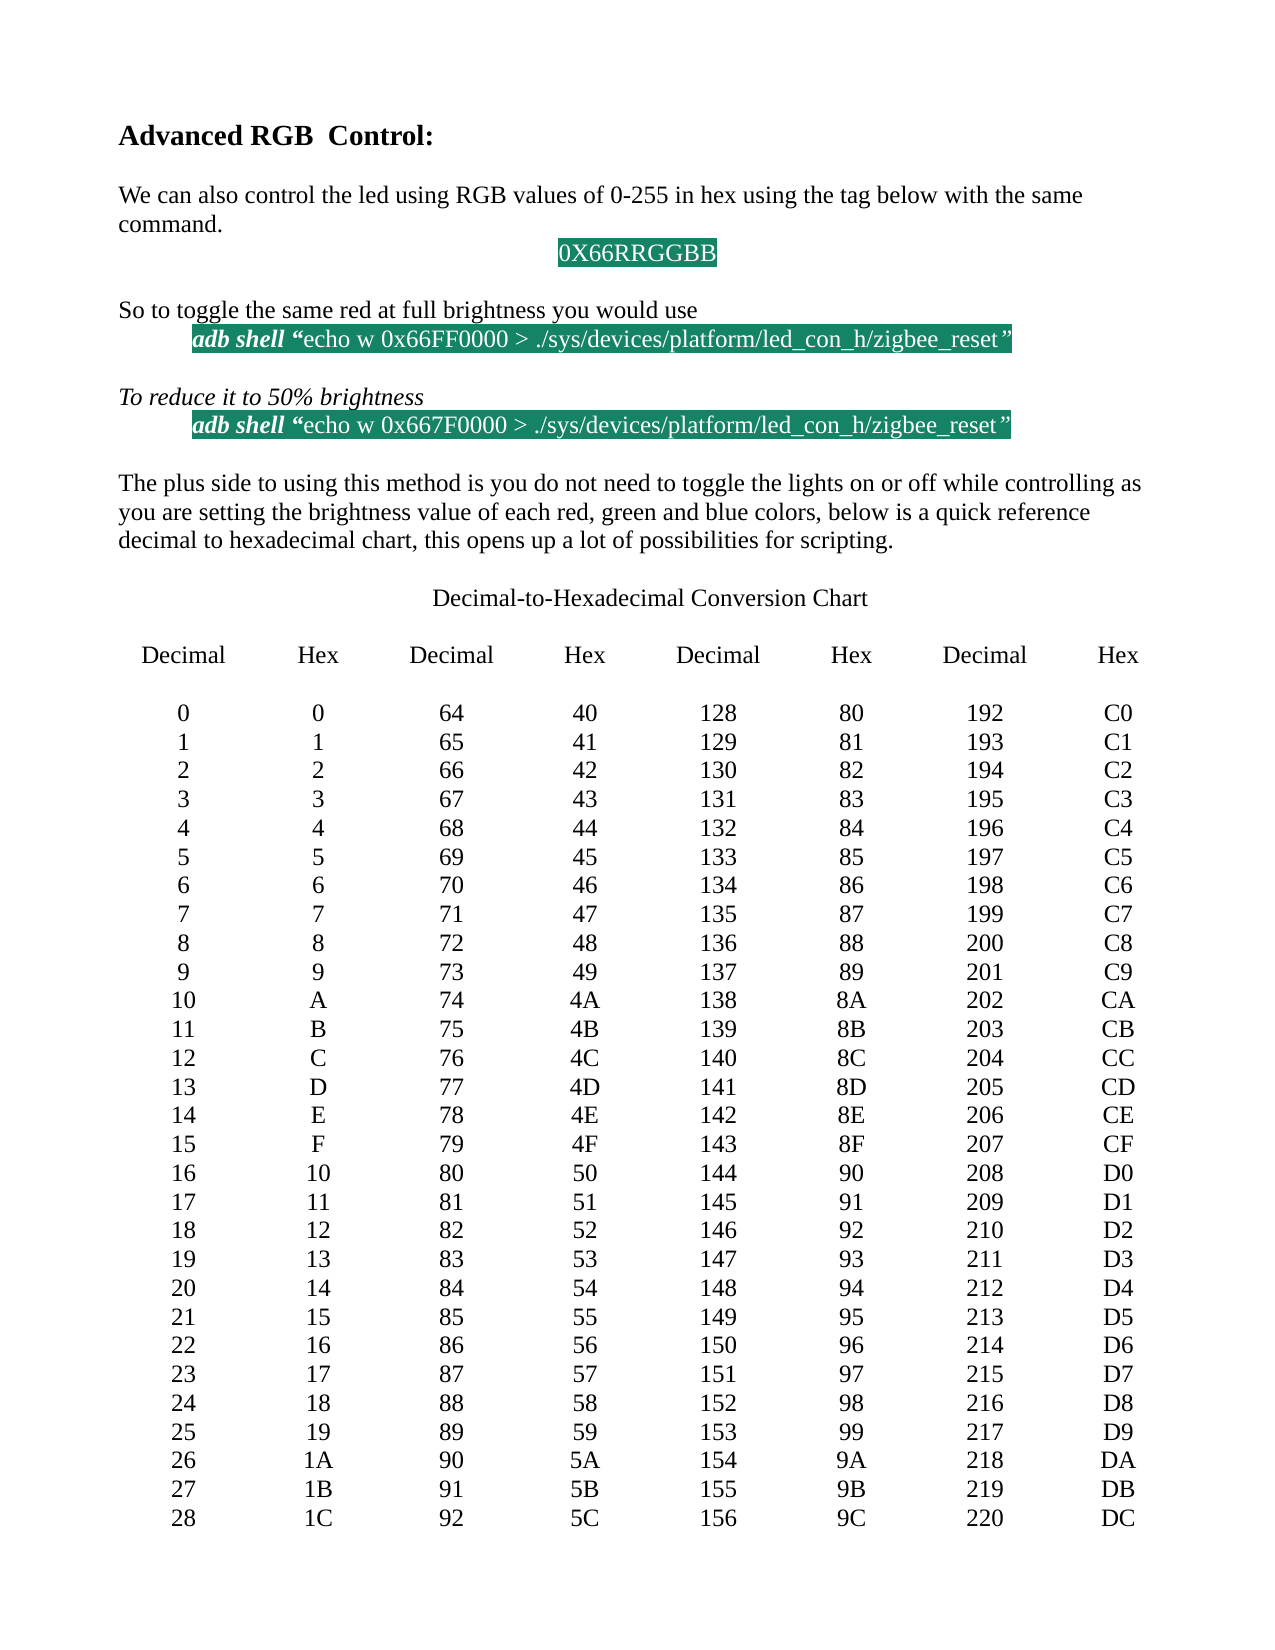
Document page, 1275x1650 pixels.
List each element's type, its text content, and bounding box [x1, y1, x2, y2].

table_cell A [251, 985, 385, 1014]
table_cell 64 [385, 698, 518, 727]
table_cell 11 [115, 1014, 251, 1043]
table_cell 53 [518, 1244, 651, 1273]
table_cell 150 [651, 1330, 785, 1359]
table_cell 5C [518, 1503, 651, 1532]
table_cell 149 [651, 1302, 785, 1330]
table_cell 16 [115, 1158, 251, 1187]
table_cell 201 [918, 957, 1051, 985]
table_cell 69 [385, 842, 518, 870]
table_cell 207 [918, 1129, 1051, 1158]
table_cell 91 [385, 1474, 518, 1503]
table_cell 83 [785, 784, 918, 813]
table_cell 73 [385, 957, 518, 985]
table_cell 128 [651, 698, 785, 727]
table_cell 85 [785, 842, 918, 870]
table_cell 86 [785, 870, 918, 899]
table_cell 1A [251, 1445, 385, 1474]
table_cell 98 [785, 1388, 918, 1417]
table_cell 96 [785, 1330, 918, 1359]
table_cell D7 [1051, 1359, 1185, 1388]
table_cell 26 [115, 1445, 251, 1474]
table_cell 1 [251, 727, 385, 755]
table_cell D9 [1051, 1417, 1185, 1445]
table_cell C0 [1051, 698, 1185, 727]
table_cell C1 [1051, 727, 1185, 755]
table_cell 9 [251, 957, 385, 985]
table_cell [518, 612, 651, 640]
table_cell [918, 612, 1051, 640]
table_cell [115, 669, 251, 698]
table_cell 8 [251, 928, 385, 957]
table_cell 139 [651, 1014, 785, 1043]
table_cell 14 [251, 1273, 385, 1302]
table_cell 9A [785, 1445, 918, 1474]
table_cell 20 [115, 1273, 251, 1302]
table_cell 140 [651, 1043, 785, 1072]
table_cell 142 [651, 1100, 785, 1129]
table_cell 8A [785, 985, 918, 1014]
table_cell 47 [518, 899, 651, 928]
table_cell 43 [518, 784, 651, 813]
table_cell 7 [115, 899, 251, 928]
table_cell 83 [385, 1244, 518, 1273]
table_cell 209 [918, 1187, 1051, 1215]
table_cell 8D [785, 1072, 918, 1100]
table_cell 10 [251, 1158, 385, 1187]
table_cell 151 [651, 1359, 785, 1388]
table_cell 54 [518, 1273, 651, 1302]
table_cell 15 [251, 1302, 385, 1330]
table_cell 48 [518, 928, 651, 957]
text We can also control the led using RGB values of 0-255 in hex using the tag below with the same command. [118, 180, 1157, 238]
table_cell 90 [385, 1445, 518, 1474]
table_cell 17 [251, 1359, 385, 1388]
table_cell 24 [115, 1388, 251, 1417]
table_cell 9B [785, 1474, 918, 1503]
table_cell 84 [785, 813, 918, 842]
table_cell 2 [251, 755, 385, 784]
table_cell D4 [1051, 1273, 1185, 1302]
table_cell Decimal [385, 640, 518, 669]
table_cell 1B [251, 1474, 385, 1503]
table_cell 59 [518, 1417, 651, 1445]
table_cell 7 [251, 899, 385, 928]
table_cell 3 [115, 784, 251, 813]
table_cell 92 [785, 1215, 918, 1244]
table_cell 202 [918, 985, 1051, 1014]
table_cell 0 [251, 698, 385, 727]
table_cell 41 [518, 727, 651, 755]
table_cell 72 [385, 928, 518, 957]
table_cell 81 [785, 727, 918, 755]
table_cell D [251, 1072, 385, 1100]
table_cell 134 [651, 870, 785, 899]
table_cell 94 [785, 1273, 918, 1302]
table_cell C4 [1051, 813, 1185, 842]
table_cell 200 [918, 928, 1051, 957]
table_cell 195 [918, 784, 1051, 813]
table_cell D0 [1051, 1158, 1185, 1187]
table_cell 194 [918, 755, 1051, 784]
table_cell 199 [918, 899, 1051, 928]
table_cell 212 [918, 1273, 1051, 1302]
table_cell 4B [518, 1014, 651, 1043]
table_cell 216 [918, 1388, 1051, 1417]
text 0X66RRGGBB [118, 238, 1157, 295]
table_cell 9C [785, 1503, 918, 1532]
table_cell 8B [785, 1014, 918, 1043]
text Advanced RGB Control: [118, 118, 1157, 152]
table_cell Decimal [651, 640, 785, 669]
table_cell 80 [785, 698, 918, 727]
table_cell 13 [251, 1244, 385, 1273]
table_cell 152 [651, 1388, 785, 1417]
table_cell 12 [115, 1043, 251, 1072]
table_cell Hex [1051, 640, 1185, 669]
table_cell 92 [385, 1503, 518, 1532]
table_cell C3 [1051, 784, 1185, 813]
table_cell D3 [1051, 1244, 1185, 1273]
table_cell 68 [385, 813, 518, 842]
table_cell 135 [651, 899, 785, 928]
table_cell 81 [385, 1187, 518, 1215]
table_cell 88 [785, 928, 918, 957]
table_cell 49 [518, 957, 651, 985]
table_cell 145 [651, 1187, 785, 1215]
table_cell 8C [785, 1043, 918, 1072]
table_cell 132 [651, 813, 785, 842]
table_cell 89 [385, 1417, 518, 1445]
table_cell 206 [918, 1100, 1051, 1129]
table_cell 141 [651, 1072, 785, 1100]
table_cell [385, 669, 518, 698]
table_cell 130 [651, 755, 785, 784]
table_cell [651, 669, 785, 698]
table_cell 217 [918, 1417, 1051, 1445]
table_cell 155 [651, 1474, 785, 1503]
table_cell 87 [785, 899, 918, 928]
table_cell [918, 669, 1051, 698]
table_cell 218 [918, 1445, 1051, 1474]
table_cell 40 [518, 698, 651, 727]
table_cell 10 [115, 985, 251, 1014]
table_cell 215 [918, 1359, 1051, 1388]
table_cell DC [1051, 1503, 1185, 1532]
table_cell 4D [518, 1072, 651, 1100]
table_cell CB [1051, 1014, 1185, 1043]
table_cell 144 [651, 1158, 785, 1187]
table_cell 18 [251, 1388, 385, 1417]
table_cell 8 [115, 928, 251, 957]
table_cell D2 [1051, 1215, 1185, 1244]
table_cell 220 [918, 1503, 1051, 1532]
table_cell 205 [918, 1072, 1051, 1100]
table_cell 57 [518, 1359, 651, 1388]
table_cell CA [1051, 985, 1185, 1014]
table_cell [651, 612, 785, 640]
table_cell 4C [518, 1043, 651, 1072]
table_cell 0 [115, 698, 251, 727]
table_cell 197 [918, 842, 1051, 870]
table_cell Decimal [918, 640, 1051, 669]
table_cell 214 [918, 1330, 1051, 1359]
table_cell 192 [918, 698, 1051, 727]
table_cell 99 [785, 1417, 918, 1445]
table_header Decimal-to-Hexadecimal Conversion Chart [115, 583, 1185, 612]
table_cell 1 [115, 727, 251, 755]
table_cell 5A [518, 1445, 651, 1474]
table_cell 15 [115, 1129, 251, 1158]
table_cell 70 [385, 870, 518, 899]
table_cell 89 [785, 957, 918, 985]
table_cell 58 [518, 1388, 651, 1417]
table_cell 78 [385, 1100, 518, 1129]
table_cell 137 [651, 957, 785, 985]
table_cell CD [1051, 1072, 1185, 1100]
table_cell 154 [651, 1445, 785, 1474]
table_cell 138 [651, 985, 785, 1014]
text To reduce it to 50% brightness [118, 382, 1157, 410]
table_cell 66 [385, 755, 518, 784]
table_cell [251, 669, 385, 698]
table_cell 196 [918, 813, 1051, 842]
table_cell 219 [918, 1474, 1051, 1503]
table_cell [115, 612, 251, 640]
table_cell 90 [785, 1158, 918, 1187]
table_cell 82 [385, 1215, 518, 1244]
table_cell 28 [115, 1503, 251, 1532]
table_cell 1C [251, 1503, 385, 1532]
table_cell [251, 612, 385, 640]
table_cell 14 [115, 1100, 251, 1129]
table_cell 17 [115, 1187, 251, 1215]
text So to toggle the same red at full brightness you would use [118, 295, 1157, 324]
table_cell 8F [785, 1129, 918, 1158]
table_cell 97 [785, 1359, 918, 1388]
table_cell CE [1051, 1100, 1185, 1129]
table_cell Decimal [115, 640, 251, 669]
table_cell 203 [918, 1014, 1051, 1043]
table_cell C8 [1051, 928, 1185, 957]
table_cell 88 [385, 1388, 518, 1417]
table_cell 5B [518, 1474, 651, 1503]
table_cell 46 [518, 870, 651, 899]
table_cell 27 [115, 1474, 251, 1503]
table_cell 55 [518, 1302, 651, 1330]
table_cell CF [1051, 1129, 1185, 1158]
table_cell 129 [651, 727, 785, 755]
table_cell 13 [115, 1072, 251, 1100]
text The plus side to using this method is you do not need to toggle the lights on or off while controlling as you are setting the brightness value of each red, green and blue colors, below is a quick reference decimal to hexadecimal chart, this opens up a lot of possibilities for scripting. [118, 468, 1157, 583]
table_cell D8 [1051, 1388, 1185, 1417]
table_cell 19 [251, 1417, 385, 1445]
table_cell C7 [1051, 899, 1185, 928]
table_cell 143 [651, 1129, 785, 1158]
table_cell 76 [385, 1043, 518, 1072]
table_cell 4A [518, 985, 651, 1014]
table_cell 16 [251, 1330, 385, 1359]
table_cell 74 [385, 985, 518, 1014]
table_cell 51 [518, 1187, 651, 1215]
table_cell 133 [651, 842, 785, 870]
table_cell 153 [651, 1417, 785, 1445]
table_cell 4E [518, 1100, 651, 1129]
table_cell 208 [918, 1158, 1051, 1187]
table_cell 93 [785, 1244, 918, 1273]
table_cell 79 [385, 1129, 518, 1158]
table_cell DA [1051, 1445, 1185, 1474]
table_cell C9 [1051, 957, 1185, 985]
table_cell 9 [115, 957, 251, 985]
table_cell F [251, 1129, 385, 1158]
table_cell 42 [518, 755, 651, 784]
table_cell [1051, 612, 1185, 640]
table_cell 2 [115, 755, 251, 784]
table_cell 11 [251, 1187, 385, 1215]
table_cell 4F [518, 1129, 651, 1158]
table_cell 6 [251, 870, 385, 899]
table_cell 82 [785, 755, 918, 784]
table_cell B [251, 1014, 385, 1043]
table_cell D5 [1051, 1302, 1185, 1330]
table_cell 23 [115, 1359, 251, 1388]
table_cell CC [1051, 1043, 1185, 1072]
table_cell [785, 612, 918, 640]
table_cell C [251, 1043, 385, 1072]
table_cell 22 [115, 1330, 251, 1359]
table_cell 75 [385, 1014, 518, 1043]
table_cell DB [1051, 1474, 1185, 1503]
table_cell 87 [385, 1359, 518, 1388]
table_cell 147 [651, 1244, 785, 1273]
table_cell 4 [251, 813, 385, 842]
table_cell 204 [918, 1043, 1051, 1072]
table_cell [518, 669, 651, 698]
table_cell [1051, 669, 1185, 698]
table_cell 5 [115, 842, 251, 870]
table_cell C5 [1051, 842, 1185, 870]
table_cell 131 [651, 784, 785, 813]
table_cell 12 [251, 1215, 385, 1244]
table_cell 5 [251, 842, 385, 870]
table_cell Hex [251, 640, 385, 669]
table_cell 19 [115, 1244, 251, 1273]
table_cell 91 [785, 1187, 918, 1215]
table_cell 213 [918, 1302, 1051, 1330]
table_cell 67 [385, 784, 518, 813]
table_cell 21 [115, 1302, 251, 1330]
table_cell 4 [115, 813, 251, 842]
table_cell 44 [518, 813, 651, 842]
table_cell 25 [115, 1417, 251, 1445]
table_cell 85 [385, 1302, 518, 1330]
table_cell Hex [785, 640, 918, 669]
table_cell 8E [785, 1100, 918, 1129]
table_cell 198 [918, 870, 1051, 899]
table_cell 45 [518, 842, 651, 870]
table_cell 56 [518, 1330, 651, 1359]
table_cell 77 [385, 1072, 518, 1100]
text adb shell “echo w 0x667F0000 > ./sys/devices/platform/led_con_h/zigbee_reset” [118, 410, 1157, 439]
table_cell 146 [651, 1215, 785, 1244]
table_cell 18 [115, 1215, 251, 1244]
table_cell 211 [918, 1244, 1051, 1273]
table_cell C2 [1051, 755, 1185, 784]
table_cell 156 [651, 1503, 785, 1532]
table_cell 210 [918, 1215, 1051, 1244]
table_cell Hex [518, 640, 651, 669]
table_cell 6 [115, 870, 251, 899]
table_cell [385, 612, 518, 640]
table_cell 65 [385, 727, 518, 755]
table_cell C6 [1051, 870, 1185, 899]
table_cell 80 [385, 1158, 518, 1187]
table_cell 50 [518, 1158, 651, 1187]
table_cell 193 [918, 727, 1051, 755]
table_cell 136 [651, 928, 785, 957]
table_cell E [251, 1100, 385, 1129]
table_cell D6 [1051, 1330, 1185, 1359]
table_cell D1 [1051, 1187, 1185, 1215]
table_cell 52 [518, 1215, 651, 1244]
table_cell 86 [385, 1330, 518, 1359]
table_cell 3 [251, 784, 385, 813]
table_cell [785, 669, 918, 698]
table_cell 148 [651, 1273, 785, 1302]
table_cell 71 [385, 899, 518, 928]
text adb shell “echo w 0x66FF0000 > ./sys/devices/platform/led_con_h/zigbee_reset” [118, 324, 1157, 353]
table_cell 84 [385, 1273, 518, 1302]
table_cell 95 [785, 1302, 918, 1330]
